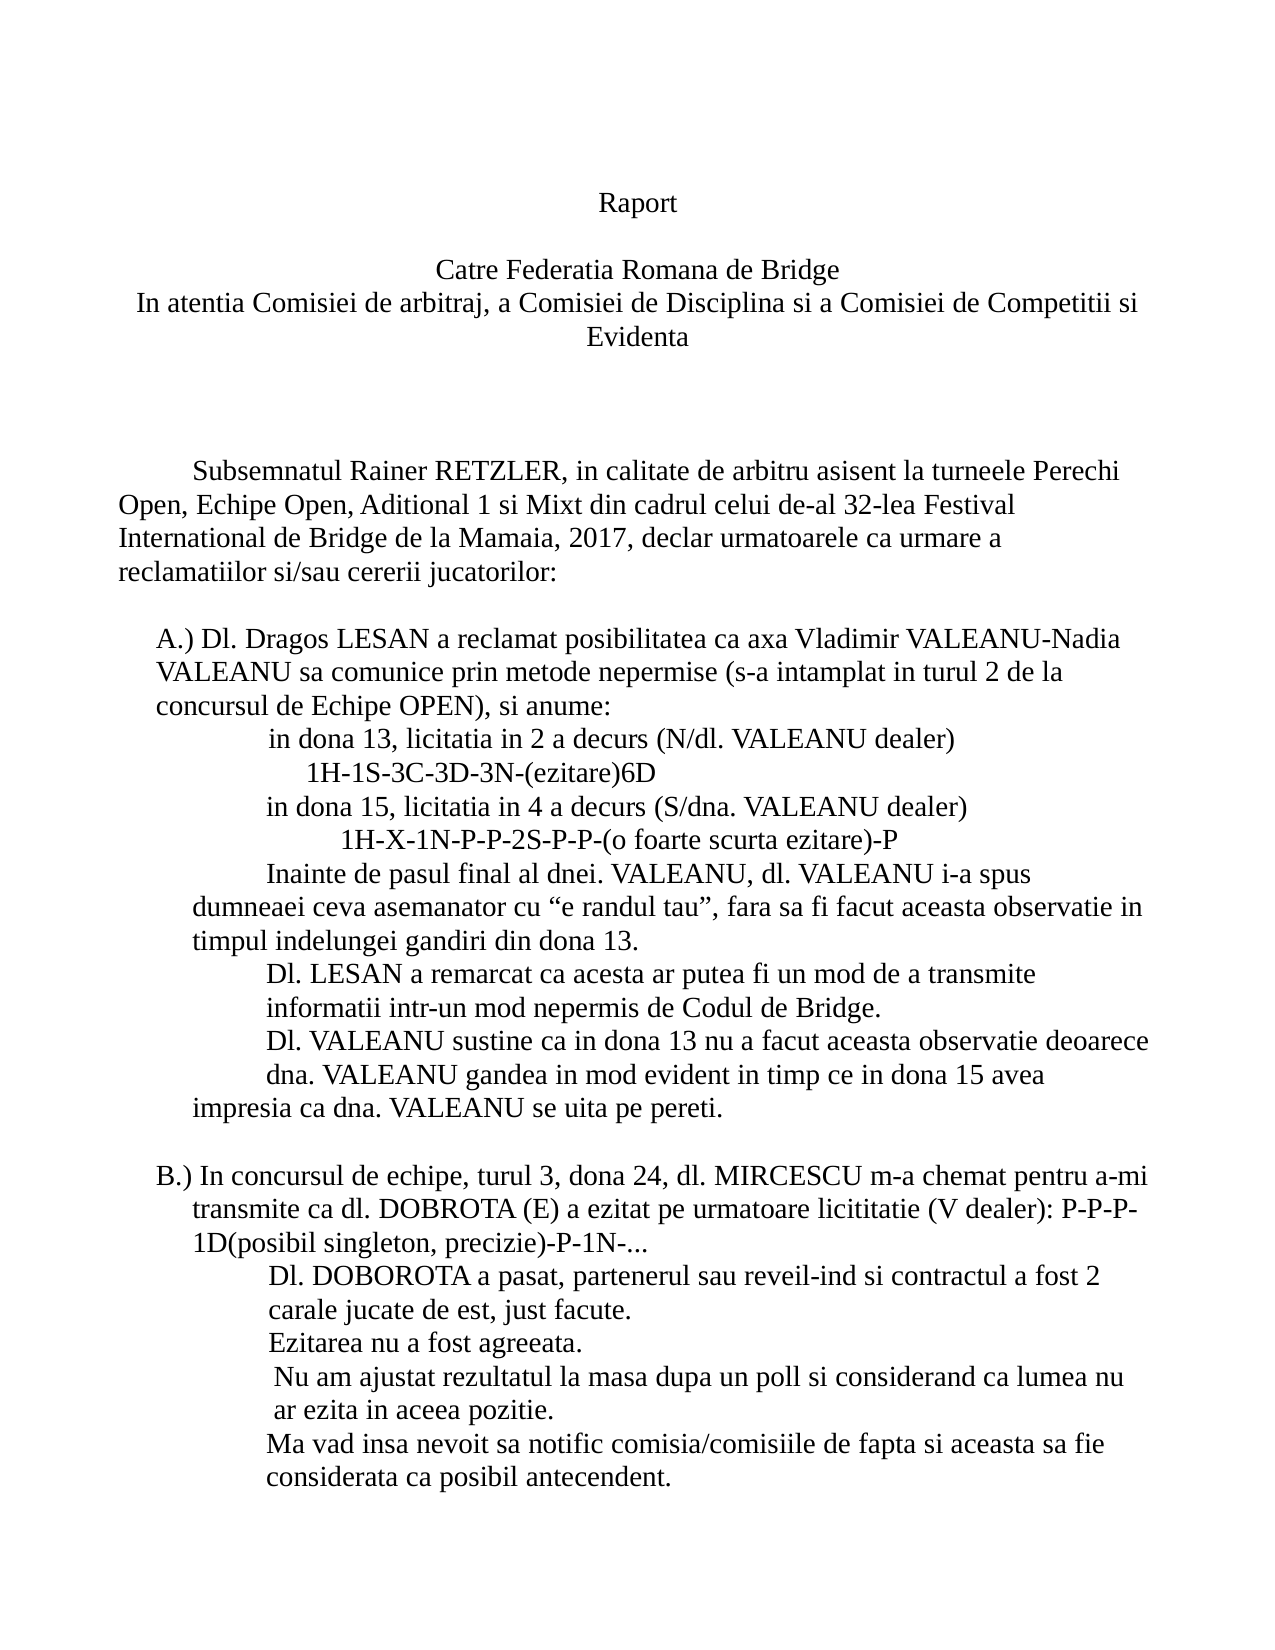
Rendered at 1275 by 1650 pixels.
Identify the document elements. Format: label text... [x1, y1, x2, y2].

list A.) Dl. Dragos LESAN a reclamat posibilitatea ca axa Vladimir VALEANU-Nadia VALEANU sa comunice prin metode nepermise (s-a intamplat in turul 2 de la concursul de Echipe OPEN), si anume: [118, 621, 1157, 722]
text Nu am ajustat rezultatul la masa dupa un poll si considerand ca lumea nu ar ezita in aceea pozitie. [118, 1359, 1157, 1426]
text Dl. LESAN a remarcat ca acesta ar putea fi un mod de a transmite informatii intr-un mod nepermis de Codul de Bridge. [118, 957, 1157, 1024]
list Ezitarea nu a fost agreeata. [231, 1326, 1157, 1359]
text reclamatiilor si/sau cererii jucatorilor: [118, 554, 1157, 588]
text in dona 15, licitatia in 4 a decurs (S/dna. VALEANU dealer) [118, 789, 1157, 822]
text In atentia Comisiei de arbitraj, a Comisiei de Disciplina si a Comisiei de Competitii si Evidenta [118, 286, 1157, 353]
list 1H-1S-3C-3D-3N-(ezitare)6D [268, 755, 1157, 789]
list Dl. DOBOROTA a pasat, partenerul sau reveil-ind si contractul a fost 2 carale jucate de est, just facute. [231, 1258, 1157, 1326]
list in dona 13, licitatia in 2 a decurs (N/dl. VALEANU dealer) [231, 722, 1157, 755]
text Catre Federatia Romana de Bridge [118, 252, 1157, 286]
text Raport [118, 185, 1157, 219]
text Ma vad insa nevoit sa notific comisia/comisiile de fapta si aceasta sa fie considerata ca posibil antecendent. [118, 1426, 1157, 1493]
text 1H-X-1N-P-P-2S-P-P-(o foarte scurta ezitare)-P [118, 822, 1157, 856]
text Dl. VALEANU sustine ca in dona 13 nu a facut aceasta observatie deoarece dna. VALEANU gandea in mod evident in timp ce in dona 15 avea impresia ca dna. VALEANU se uita pe pereti. [118, 1024, 1157, 1124]
text Subsemnatul Rainer RETZLER, in calitate de arbitru asisent la turneele Perechi Open, Echipe Open, Aditional 1 si Mixt din cadrul celui de-al 32-lea Festival International de Bridge de la Mamaia, 2017, declar urmatoarele ca urmare a [118, 453, 1157, 554]
list B.) In concursul de echipe, turul 3, dona 24, dl. MIRCESCU m-a chemat pentru a-mi transmite ca dl. DOBROTA (E) a ezitat pe urmatoare licititatie (V dealer): P-P-P- 1D(posibil singleton, precizie)-P-1N-... [118, 1158, 1157, 1258]
text Inainte de pasul final al dnei. VALEANU, dl. VALEANU i-a spus dumneaei ceva asemanator cu “e randul tau”, fara sa fi facut aceasta observatie in timpul indelungei gandiri din dona 13. [118, 856, 1157, 957]
